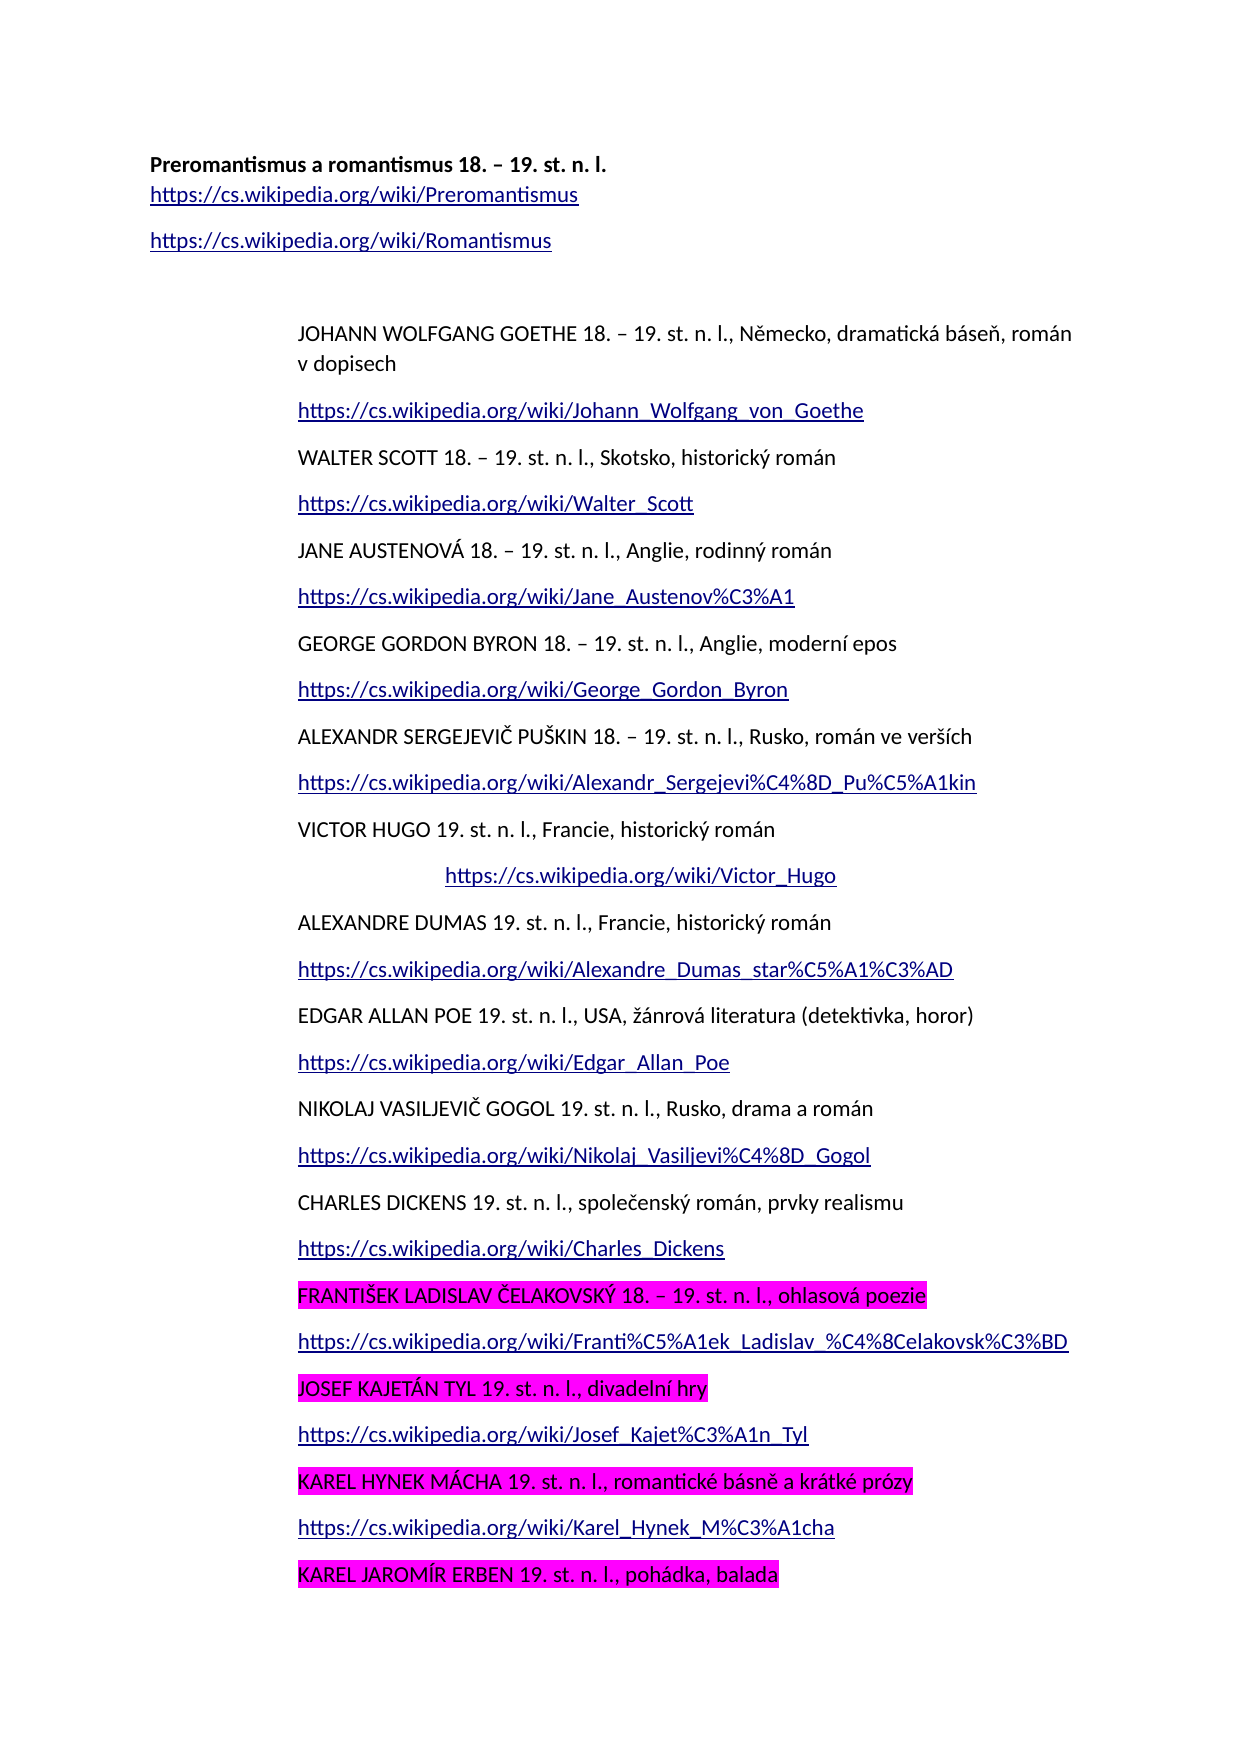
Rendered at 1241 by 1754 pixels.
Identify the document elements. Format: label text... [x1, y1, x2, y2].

text https://cs.wikipedia.org/wiki/Alexandr_Sergejevi%C4%8D_Pu%C5%A1kin [297, 768, 1090, 797]
text https://cs.wikipedia.org/wiki/Josef_Kajet%C3%A1n_Tyl [297, 1420, 1090, 1448]
text KAREL JAROMÍR ERBEN 19. st. n. l., pohádka, balada [297, 1560, 1090, 1588]
text https://cs.wikipedia.org/wiki/Edgar_Allan_Poe [297, 1048, 1090, 1076]
text https://cs.wikipedia.org/wiki/Romantismus [150, 226, 1090, 254]
text ALEXANDRE DUMAS 19. st. n. l., Francie, historický román [297, 908, 1090, 936]
text https://cs.wikipedia.org/wiki/Karel_Hynek_M%C3%A1cha [297, 1513, 1090, 1542]
text https://cs.wikipedia.org/wiki/Walter_Scott [297, 489, 1090, 517]
text JANE AUSTENOVÁ 18. – 19. st. n. l., Anglie, rodinný román [297, 536, 1090, 564]
text https://cs.wikipedia.org/wiki/Victor_Hugo [371, 862, 1090, 890]
text ALEXANDR SERGEJEVIČ PUŠKIN 18. – 19. st. n. l., Rusko, román ve verších [297, 722, 1090, 750]
text JOSEF KAJETÁN TYL 19. st. n. l., divadelní hry [297, 1374, 1090, 1402]
text https://cs.wikipedia.org/wiki/Franti%C5%A1ek_Ladislav_%C4%8Celakovsk%C3%BD [297, 1327, 1090, 1355]
text GEORGE GORDON BYRON 18. – 19. st. n. l., Anglie, moderní epos [297, 629, 1090, 657]
text https://cs.wikipedia.org/wiki/Nikolaj_Vasiljevi%C4%8D_Gogol [297, 1141, 1090, 1169]
text VICTOR HUGO 19. st. n. l., Francie, historický román [297, 815, 1090, 843]
text FRANTIŠEK LADISLAV ČELAKOVSKÝ 18. – 19. st. n. l., ohlasová poezie [224, 1281, 1090, 1309]
text EDGAR ALLAN POE 19. st. n. l., USA, žánrová literatura (detektivka, horor) [297, 1001, 1090, 1029]
text https://cs.wikipedia.org/wiki/Johann_Wolfgang_von_Goethe [297, 396, 1090, 424]
text NIKOLAJ VASILJEVIČ GOGOL 19. st. n. l., Rusko, drama a román [297, 1094, 1090, 1122]
text https://cs.wikipedia.org/wiki/George_Gordon_Byron [297, 675, 1090, 703]
text Preromantismus a romantismus 18. – 19. st. n. l. https://cs.wikipedia.org/wiki/Preromantismus [150, 150, 1090, 208]
text JOHANN WOLFGANG GOETHE 18. – 19. st. n. l., Německo, dramatická báseň, román v dopisech [297, 319, 1090, 377]
text https://cs.wikipedia.org/wiki/Jane_Austenov%C3%A1 [297, 582, 1090, 610]
text https://cs.wikipedia.org/wiki/Alexandre_Dumas_star%C5%A1%C3%AD [297, 955, 1090, 983]
text CHARLES DICKENS 19. st. n. l., společenský román, prvky realismu [297, 1188, 1090, 1216]
text https://cs.wikipedia.org/wiki/Charles_Dickens [297, 1234, 1090, 1262]
text WALTER SCOTT 18. – 19. st. n. l., Skotsko, historický román [297, 443, 1090, 471]
text KAREL HYNEK MÁCHA 19. st. n. l., romantické básně a krátké prózy [297, 1467, 1090, 1495]
